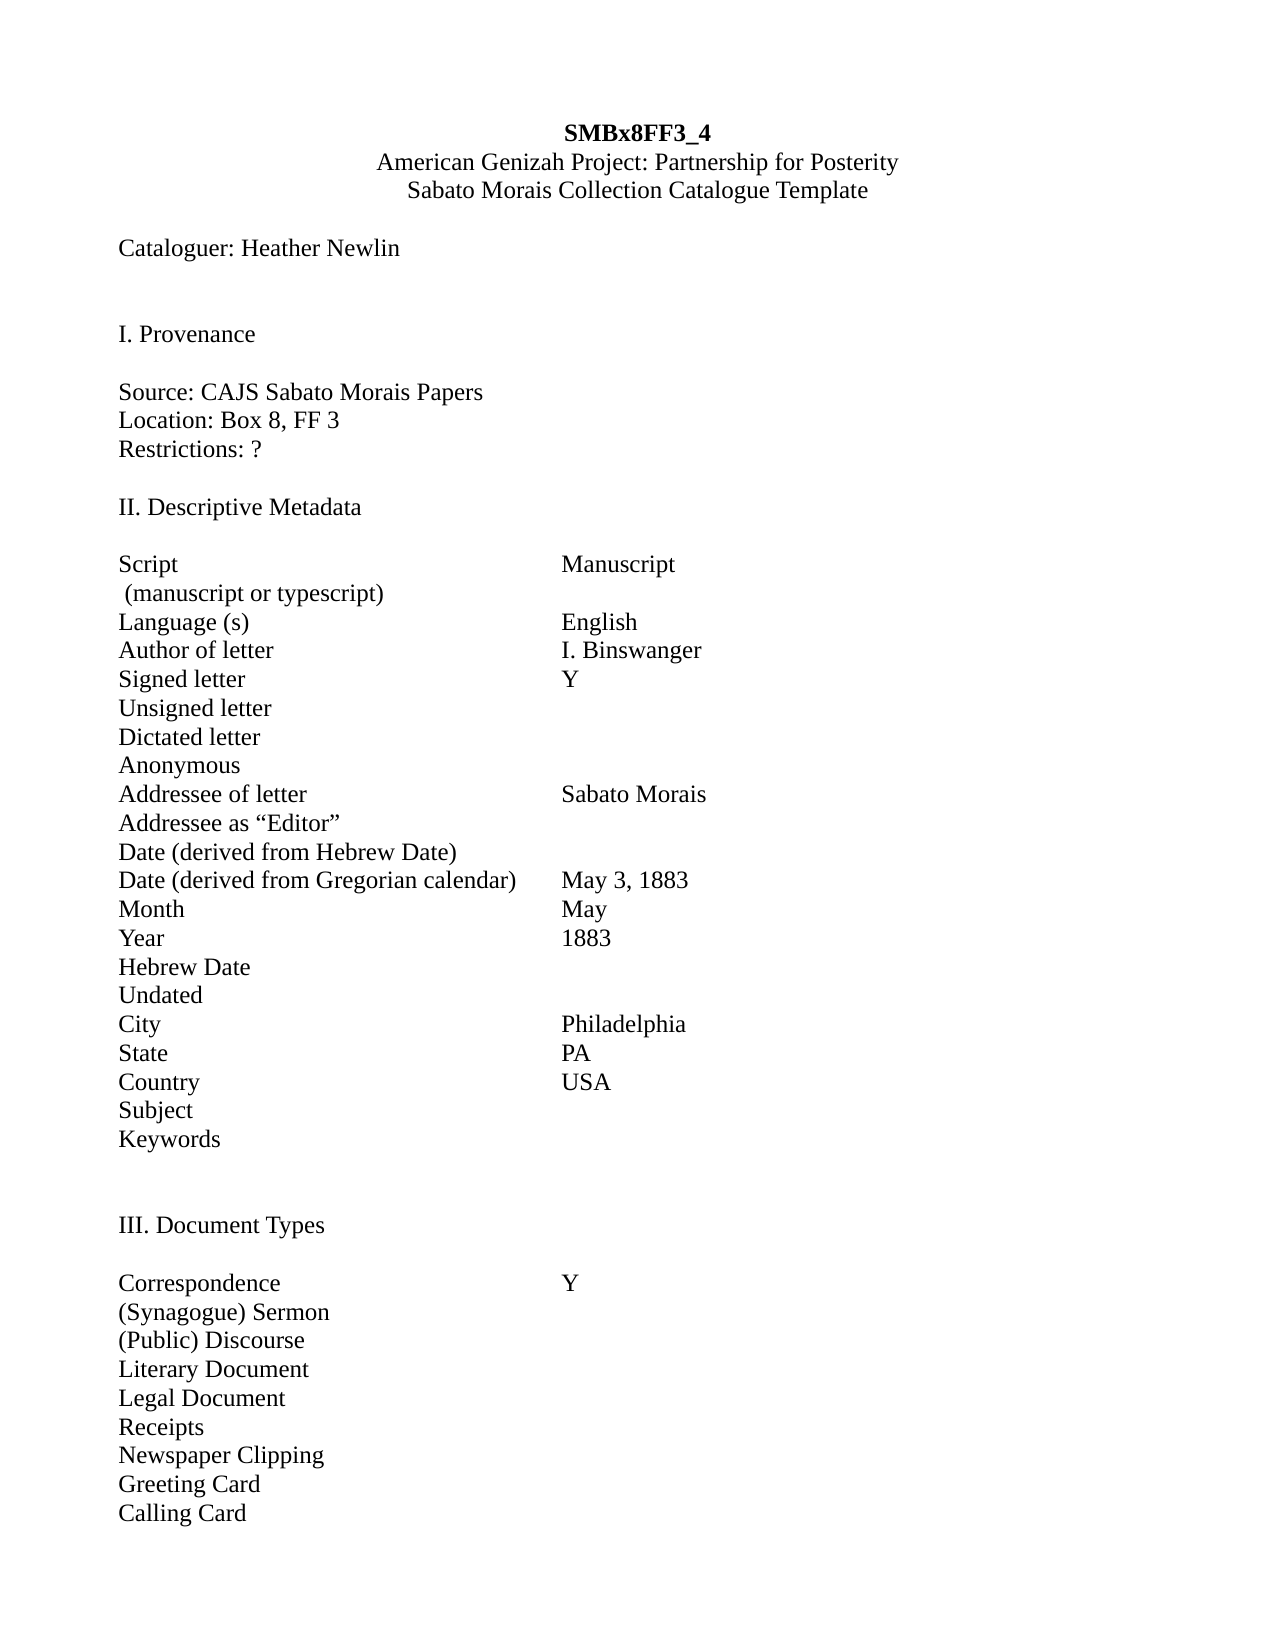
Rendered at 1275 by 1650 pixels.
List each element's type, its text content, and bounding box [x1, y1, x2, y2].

text Location: Box 8, FF 3 [118, 406, 1157, 434]
text Year 1883 [118, 923, 1157, 952]
text Correspondence Y [118, 1268, 1157, 1297]
text Anonymous [118, 751, 1157, 779]
text Date (derived from Gregorian calendar) May 3, 1883 [118, 866, 1157, 894]
text Source: CAJS Sabato Morais Papers [118, 377, 1157, 406]
text II. Descriptive Metadata [118, 492, 1157, 521]
text Country USA [118, 1067, 1157, 1096]
text Restrictions: ? [118, 434, 1157, 463]
text Legal Document [118, 1383, 1157, 1412]
text SMBx8FF3_4 [118, 118, 1157, 147]
text Month May [118, 894, 1157, 923]
text (manuscript or typescript) [118, 578, 1157, 607]
text (Public) Discourse [118, 1326, 1157, 1354]
text (Synagogue) Sermon [118, 1297, 1157, 1326]
text III. Document Types [118, 1211, 1157, 1239]
text Sabato Morais Collection Catalogue Template [118, 176, 1157, 204]
text Undated [118, 981, 1157, 1009]
text Date (derived from Hebrew Date) [118, 837, 1157, 866]
text I. Provenance [118, 319, 1157, 348]
text Cataloguer: Heather Newlin [118, 233, 1157, 262]
text Dictated letter [118, 722, 1157, 751]
text Addressee of letter Sabato Morais [118, 779, 1157, 808]
text Greeting Card [118, 1469, 1157, 1498]
text Subject [118, 1096, 1157, 1124]
text Receipts [118, 1412, 1157, 1441]
text City Philadelphia [118, 1009, 1157, 1038]
text Keywords [118, 1124, 1157, 1153]
text Language (s) English [118, 607, 1157, 636]
text Unsigned letter [118, 693, 1157, 722]
text Author of letter I. Binswanger [118, 636, 1157, 664]
text Literary Document [118, 1354, 1157, 1383]
text Newspaper Clipping [118, 1441, 1157, 1469]
text Script Manuscript [118, 549, 1157, 578]
text American Genizah Project: Partnership for Posterity [118, 147, 1157, 176]
text Addressee as “Editor” [118, 808, 1157, 837]
text State PA [118, 1038, 1157, 1067]
text Hebrew Date [118, 952, 1157, 981]
text Calling Card [118, 1498, 1157, 1527]
text Signed letter Y [118, 664, 1157, 693]
